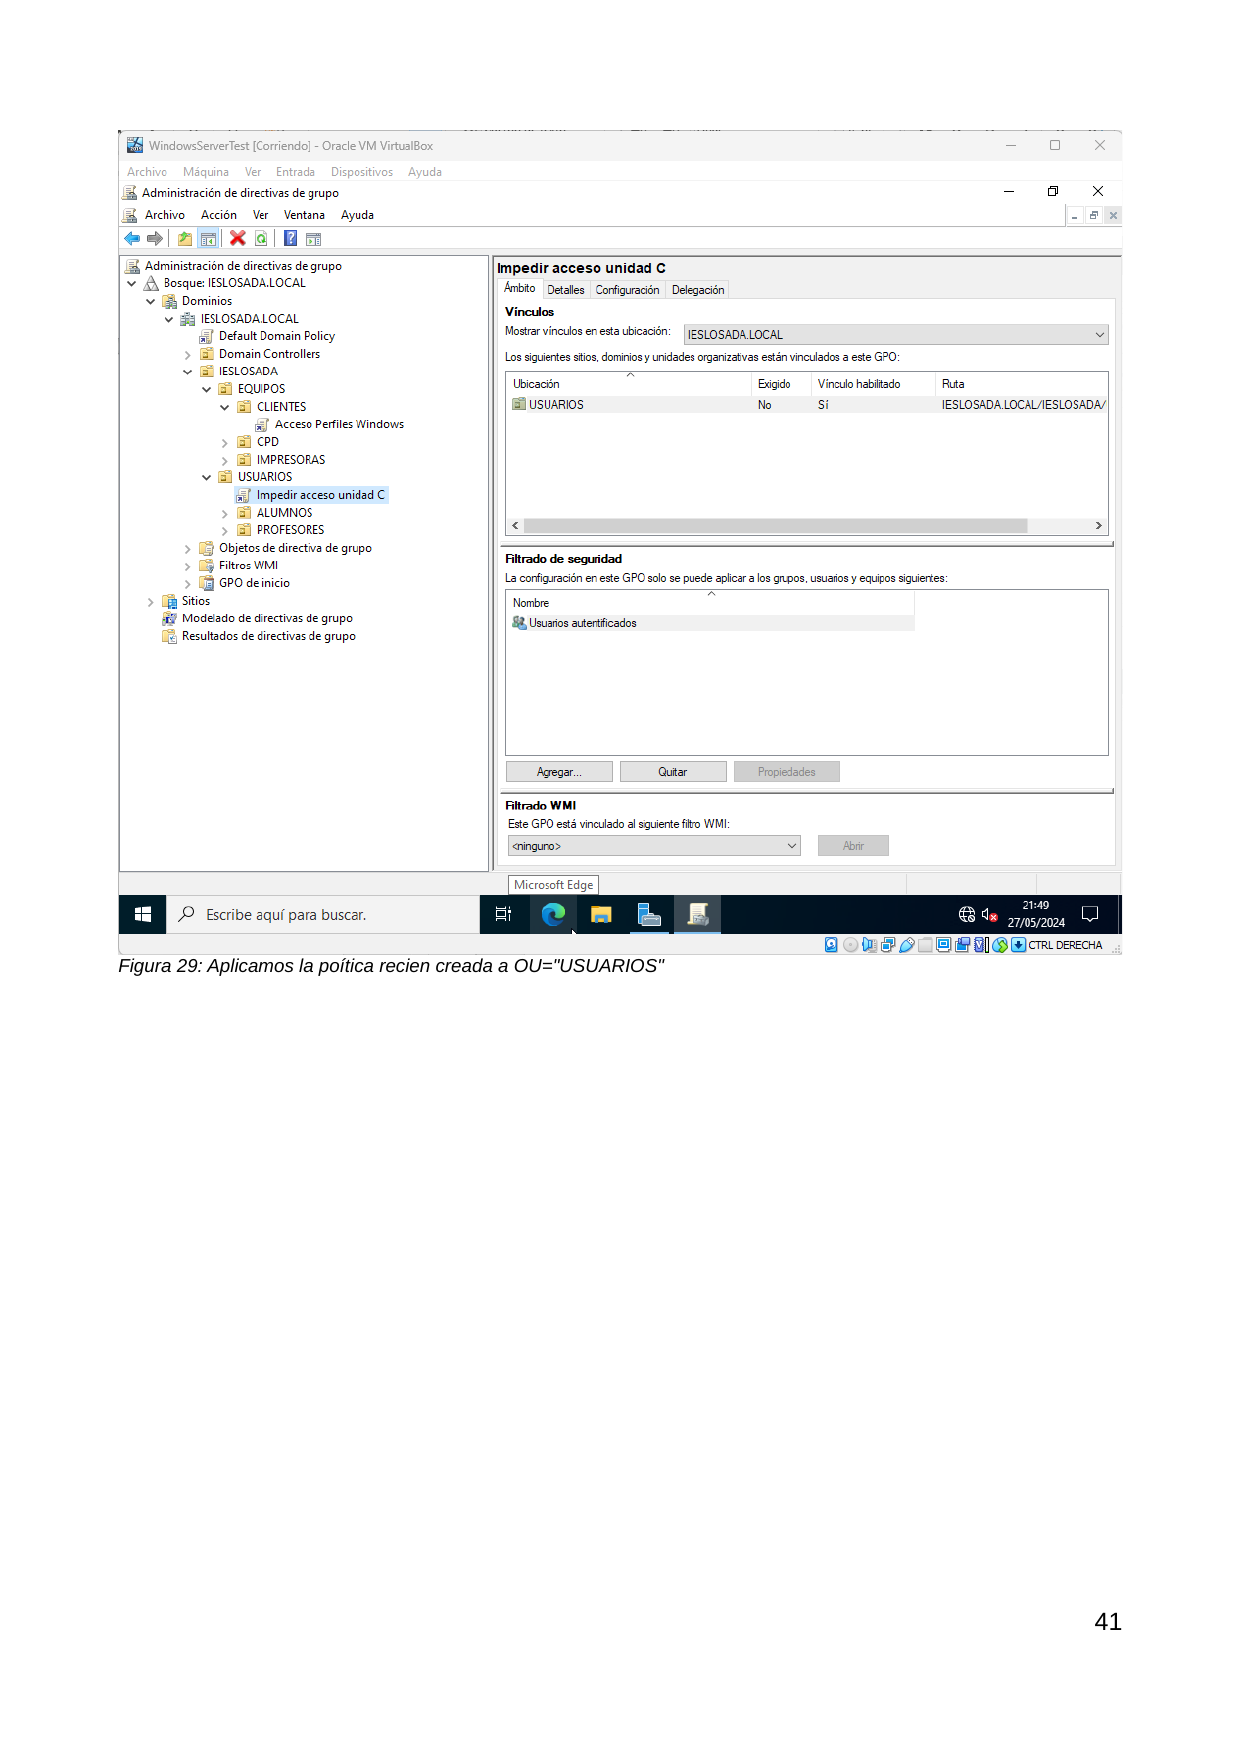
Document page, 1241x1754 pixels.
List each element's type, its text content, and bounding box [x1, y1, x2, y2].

picture [118, 130, 1123, 955]
text Figura 29: Aplicamos la poítica recien creada a OU="USUARIOS" [118, 955, 1122, 976]
